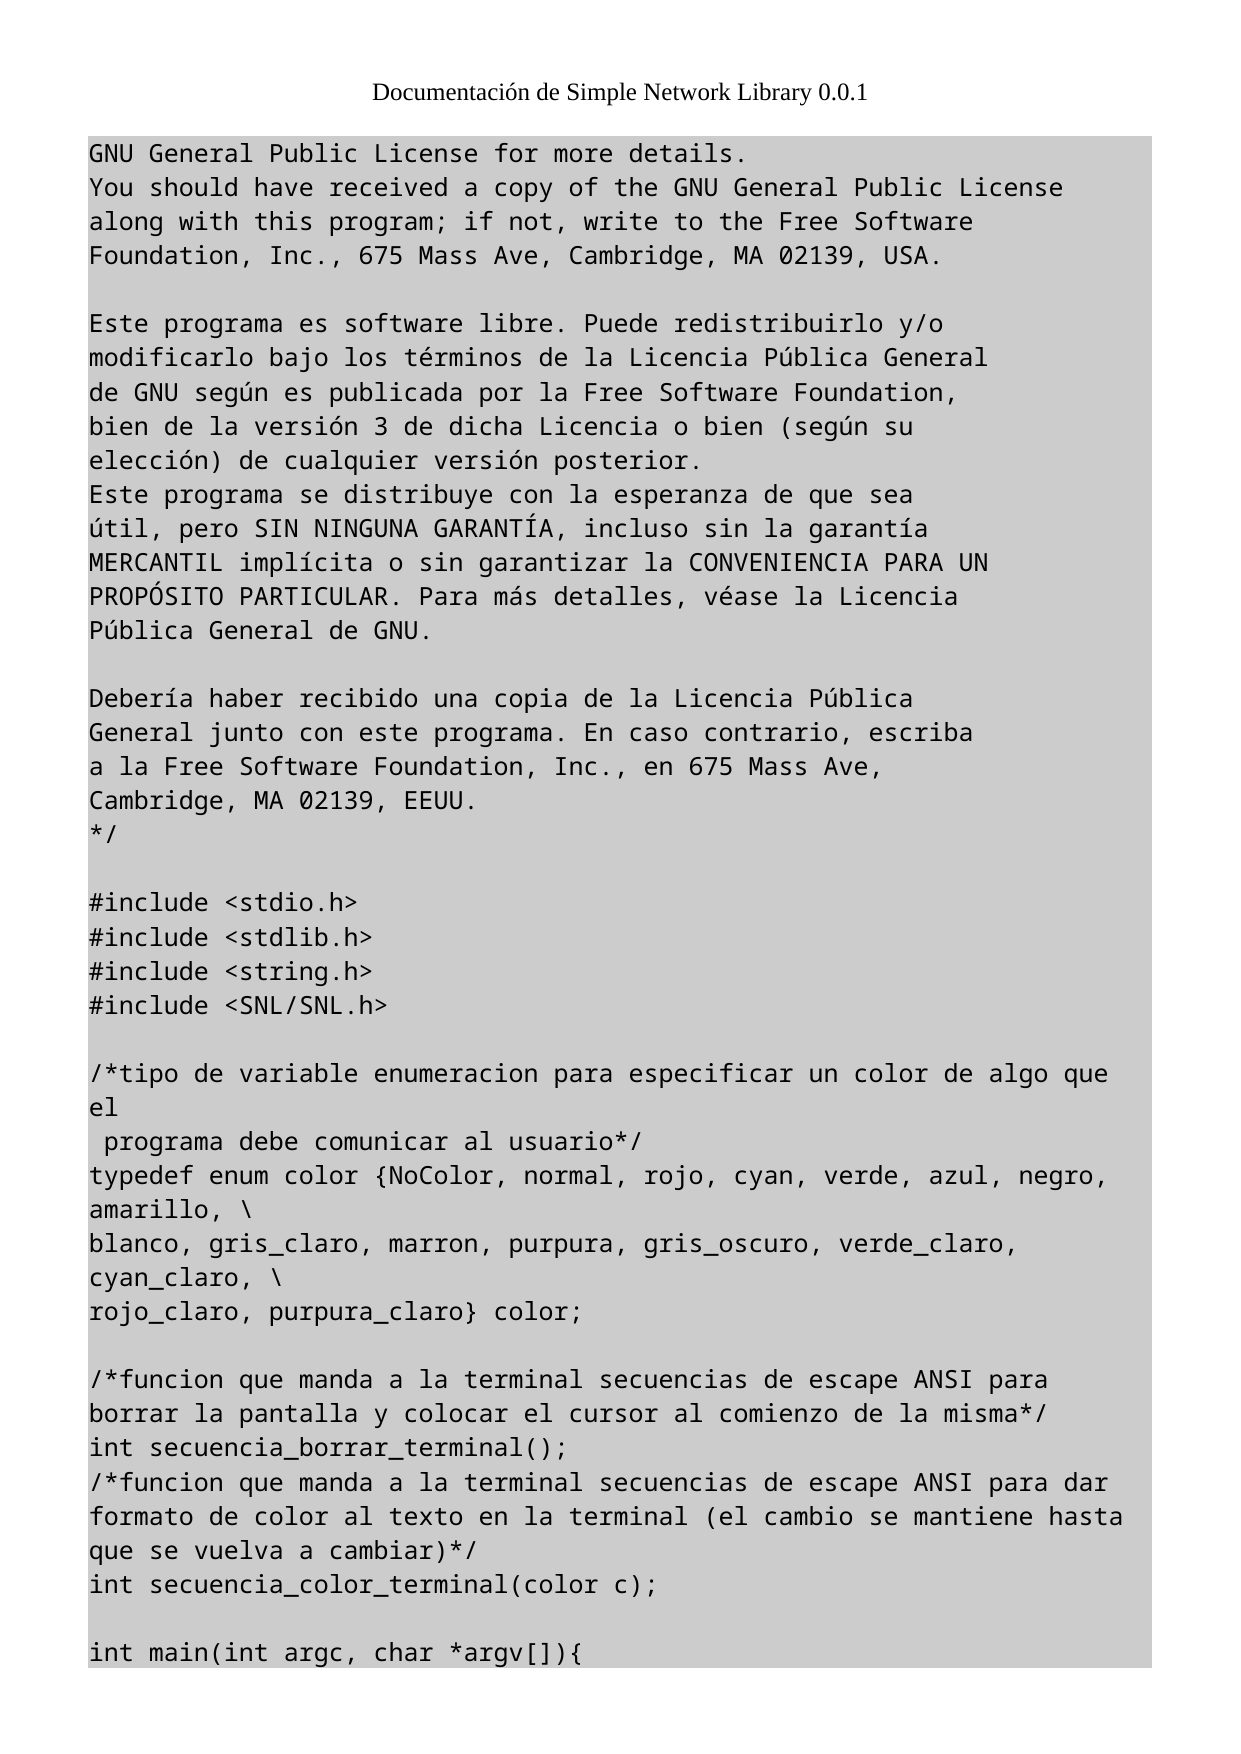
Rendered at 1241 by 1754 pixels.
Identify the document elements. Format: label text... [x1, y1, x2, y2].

text int secuencia_color_terminal(color c); [88, 1566, 1152, 1600]
text rojo_claro, purpura_claro} color; [88, 1294, 1152, 1328]
text de GNU según es publicada por la Free Software Foundation, [88, 374, 1152, 408]
text elección) de cualquier versión posterior. [88, 442, 1152, 476]
text Foundation, Inc., 675 Mass Ave, Cambridge, MA 02139, USA. [88, 238, 1152, 272]
text a la Free Software Foundation, Inc., en 675 Mass Ave, [88, 749, 1152, 783]
text Pública General de GNU. [88, 613, 1152, 647]
text #include <stdio.h> [88, 885, 1152, 919]
text útil, pero SIN NINGUNA GARANTÍA, incluso sin la garantía [88, 510, 1152, 544]
text Este programa se distribuye con la esperanza de que sea [88, 476, 1152, 510]
text int main(int argc, char *argv[]){ [88, 1634, 1152, 1668]
text int secuencia_borrar_terminal(); [88, 1430, 1152, 1464]
text /*tipo de variable enumeracion para especificar un color de algo que el [88, 1055, 1152, 1123]
text /*funcion que manda a la terminal secuencias de escape ANSI para dar formato de color al texto en la terminal (el cambio se mantiene hasta que se vuelva a cambiar)*/ [88, 1464, 1152, 1566]
text */ [88, 817, 1152, 851]
text GNU General Public License for more details. [88, 136, 1152, 170]
text programa debe comunicar al usuario*/ [88, 1123, 1152, 1158]
text Este programa es software libre. Puede redistribuirlo y/o [88, 306, 1152, 340]
text modificarlo bajo los términos de la Licencia Pública General [88, 340, 1152, 374]
text General junto con este programa. En caso contrario, escriba [88, 715, 1152, 749]
text MERCANTIL implícita o sin garantizar la CONVENIENCIA PARA UN [88, 544, 1152, 578]
text /*funcion que manda a la terminal secuencias de escape ANSI para borrar la pantalla y colocar el cursor al comienzo de la misma*/ [88, 1362, 1152, 1430]
text Cambridge, MA 02139, EEUU. [88, 783, 1152, 817]
text #include <string.h> [88, 953, 1152, 987]
text Debería haber recibido una copia de la Licencia Pública [88, 681, 1152, 715]
text PROPÓSITO PARTICULAR. Para más detalles, véase la Licencia [88, 578, 1152, 613]
text You should have received a copy of the GNU General Public License [88, 170, 1152, 204]
text blanco, gris_claro, marron, purpura, gris_oscuro, verde_claro, cyan_claro, \ [88, 1226, 1152, 1294]
text along with this program; if not, write to the Free Software [88, 204, 1152, 238]
text #include <stdlib.h> [88, 919, 1152, 953]
text bien de la versión 3 de dicha Licencia o bien (según su [88, 408, 1152, 442]
text #include <SNL/SNL.h> [88, 987, 1152, 1021]
text typedef enum color {NoColor, normal, rojo, cyan, verde, azul, negro, amarillo, \ [88, 1158, 1152, 1226]
